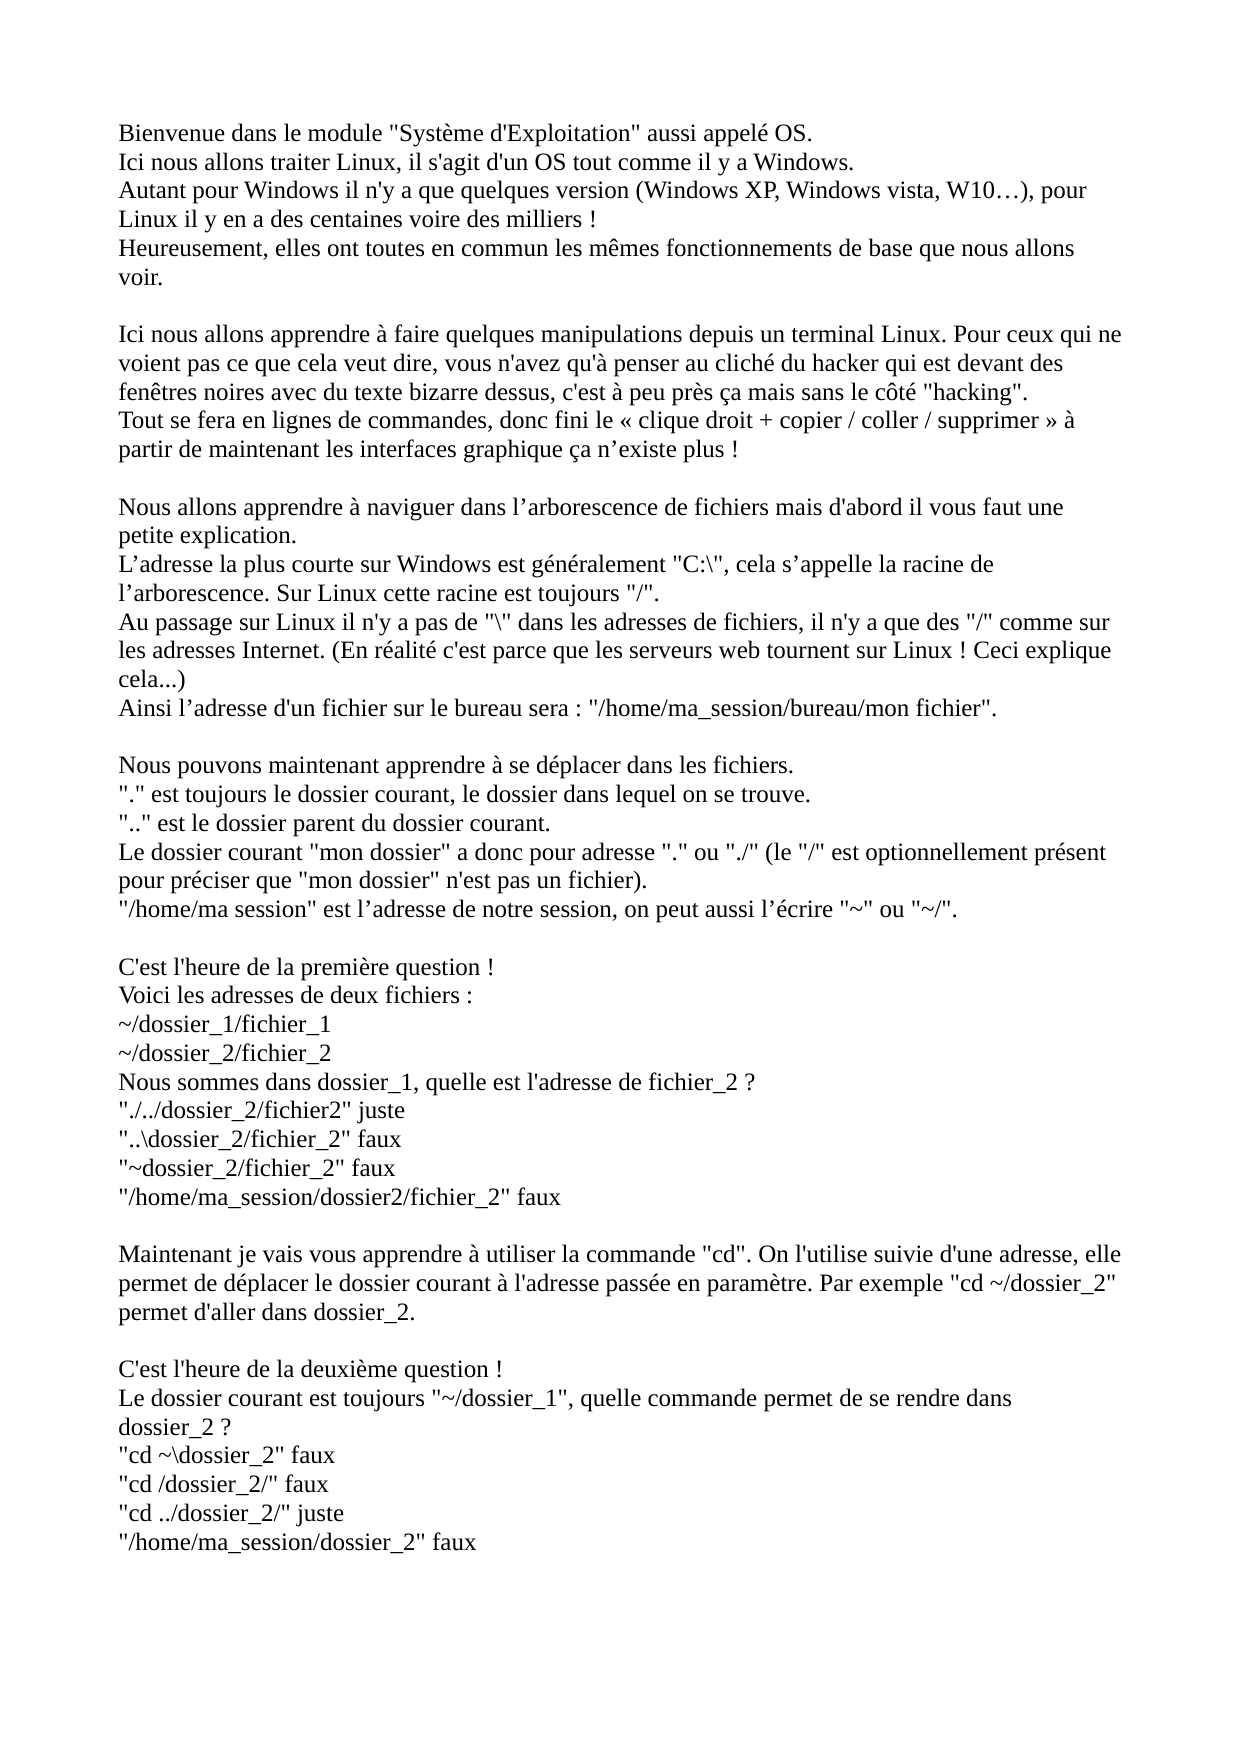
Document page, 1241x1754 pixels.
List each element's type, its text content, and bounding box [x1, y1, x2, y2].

text C'est l'heure de la deuxième question ! [118, 1354, 1122, 1383]
text "/home/ma_session/dossier2/fichier_2" faux [118, 1182, 1122, 1211]
text Ici nous allons apprendre à faire quelques manipulations depuis un terminal Linux. Pour ceux qui ne voient pas ce que cela veut dire, vous n'avez qu'à penser au cliché du hacker qui est devant des fenêtres noires avec du texte bizarre dessus, c'est à peu près ça mais sans le côté "hacking". [118, 319, 1122, 406]
text C'est l'heure de la première question ! [118, 952, 1122, 981]
text Bienvenue dans le module "Système d'Exploitation" aussi appelé OS. [118, 118, 1122, 147]
text ".." est le dossier parent du dossier courant. [118, 808, 1122, 837]
text "/home/ma session" est l’adresse de notre session, on peut aussi l’écrire "~" ou "~/". [118, 894, 1122, 923]
text "~dossier_2/fichier_2" faux [118, 1153, 1122, 1182]
text L’adresse la plus courte sur Windows est généralement "C:\", cela s’appelle la racine de l’arborescence. Sur Linux cette racine est toujours "/". [118, 549, 1122, 607]
text "/home/ma_session/dossier_2" faux [118, 1527, 1122, 1556]
text ~/dossier_2/fichier_2 [118, 1038, 1122, 1067]
text Maintenant je vais vous apprendre à utiliser la commande "cd". On l'utilise suivie d'une adresse, elle permet de déplacer le dossier courant à l'adresse passée en paramètre. Par exemple "cd ~/dossier_2" permet d'aller dans dossier_2. [118, 1239, 1122, 1326]
text Au passage sur Linux il n'y a pas de "\" dans les adresses de fichiers, il n'y a que des "/" comme sur les adresses Internet. (En réalité c'est parce que les serveurs web tournent sur Linux ! Ceci explique cela...) [118, 607, 1122, 693]
text "cd /dossier_2/" faux [118, 1469, 1122, 1498]
text "cd ~\dossier_2" faux [118, 1441, 1122, 1469]
text Nous sommes dans dossier_1, quelle est l'adresse de fichier_2 ? [118, 1067, 1122, 1096]
text Autant pour Windows il n'y a que quelques version (Windows XP, Windows vista, W10…), pour Linux il y en a des centaines voire des milliers ! [118, 176, 1122, 233]
text Le dossier courant "mon dossier" a donc pour adresse "." ou "./" (le "/" est optionnellement présent pour préciser que "mon dossier" n'est pas un fichier). [118, 837, 1122, 894]
text ~/dossier_1/fichier_1 [118, 1009, 1122, 1038]
text Voici les adresses de deux fichiers : [118, 981, 1122, 1009]
text Ainsi l’adresse d'un fichier sur le bureau sera : "/home/ma_session/bureau/mon fichier". [118, 693, 1122, 722]
text Nous pouvons maintenant apprendre à se déplacer dans les fichiers. [118, 751, 1122, 779]
text Le dossier courant est toujours "~/dossier_1", quelle commande permet de se rendre dans dossier_2 ? [118, 1383, 1122, 1441]
text Nous allons apprendre à naviguer dans l’arborescence de fichiers mais d'abord il vous faut une petite explication. [118, 492, 1122, 549]
text "cd ../dossier_2/" juste [118, 1498, 1122, 1527]
text "." est toujours le dossier courant, le dossier dans lequel on se trouve. [118, 779, 1122, 808]
text Ici nous allons traiter Linux, il s'agit d'un OS tout comme il y a Windows. [118, 147, 1122, 176]
text "..\dossier_2/fichier_2" faux [118, 1124, 1122, 1153]
text Tout se fera en lignes de commandes, donc fini le « clique droit + copier / coller / supprimer » à partir de maintenant les interfaces graphique ça n’existe plus ! [118, 406, 1122, 463]
text "./../dossier_2/fichier2" juste [118, 1096, 1122, 1124]
text Heureusement, elles ont toutes en commun les mêmes fonctionnements de base que nous allons voir. [118, 233, 1122, 291]
